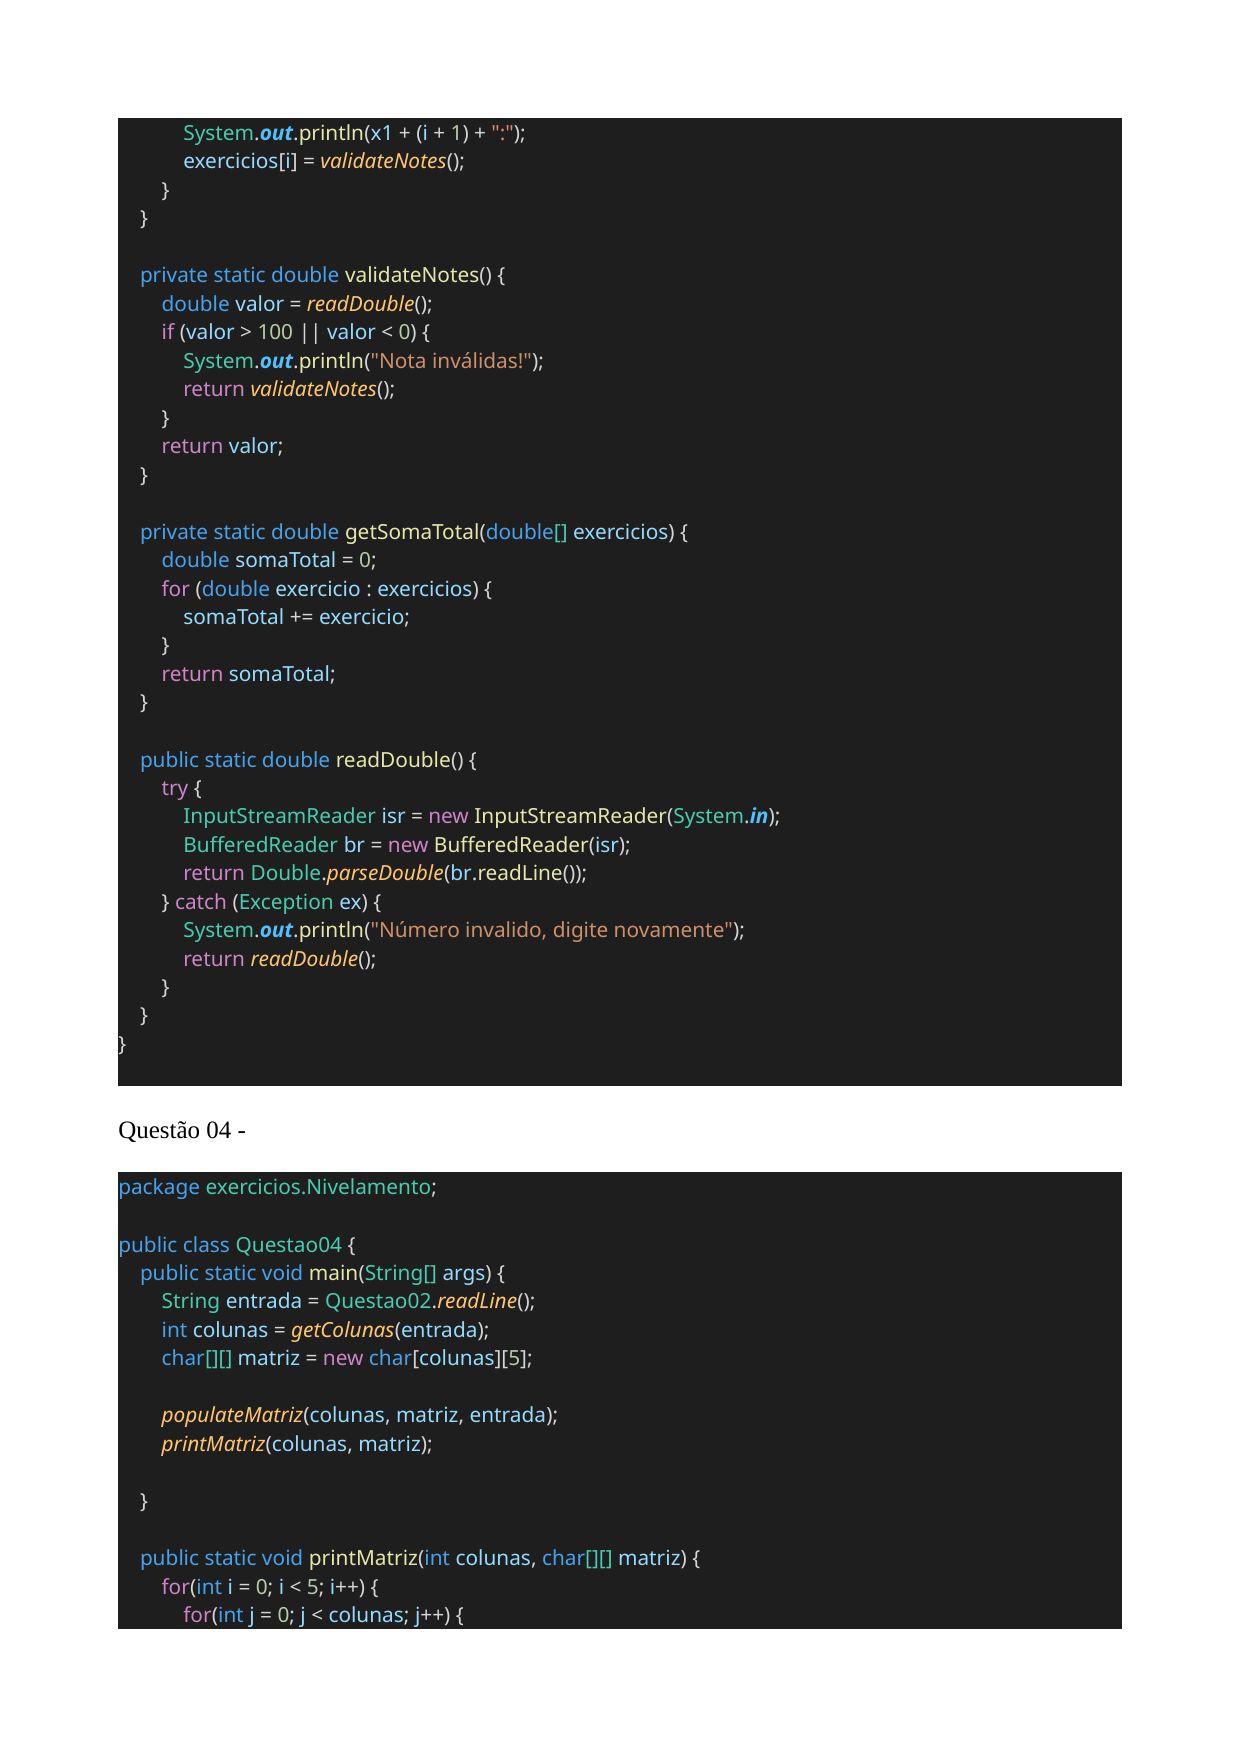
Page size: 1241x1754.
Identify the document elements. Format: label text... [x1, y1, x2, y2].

text Questão 04 - [118, 1115, 1122, 1144]
text System.out.println(x1 + (i + 1) + ":"); exercicios[i] = validateNotes(); } } private static double validateNotes() { double valor = readDouble(); if (valor > 100 || valor < 0) { System.out.println("Nota inválidas!"); return validateNotes(); } return valor; } private static double getSomaTotal(double[] exercicios) { double somaTotal = 0; for (double exercicio : exercicios) { somaTotal += exercicio; } return somaTotal; } public static double readDouble() { try { InputStreamReader isr = new InputStreamReader(System.in); BufferedReader br = new BufferedReader(isr); return Double.parseDouble(br.readLine()); } catch (Exception ex) { System.out.println("Número invalido, digite novamente"); return readDouble(); } } } [118, 118, 1122, 1086]
text package exercicios.Nivelamento; public class Questao04 { public static void main(String[] args) { String entrada = Questao02.readLine(); int colunas = getColunas(entrada); char[][] matriz = new char[colunas][5]; populateMatriz(colunas, matriz, entrada); printMatriz(colunas, matriz); } public static void printMatriz(int colunas, char[][] matriz) { for(int i = 0; i < 5; i++) { for(int j = 0; j < colunas; j++) { [118, 1172, 1122, 1629]
